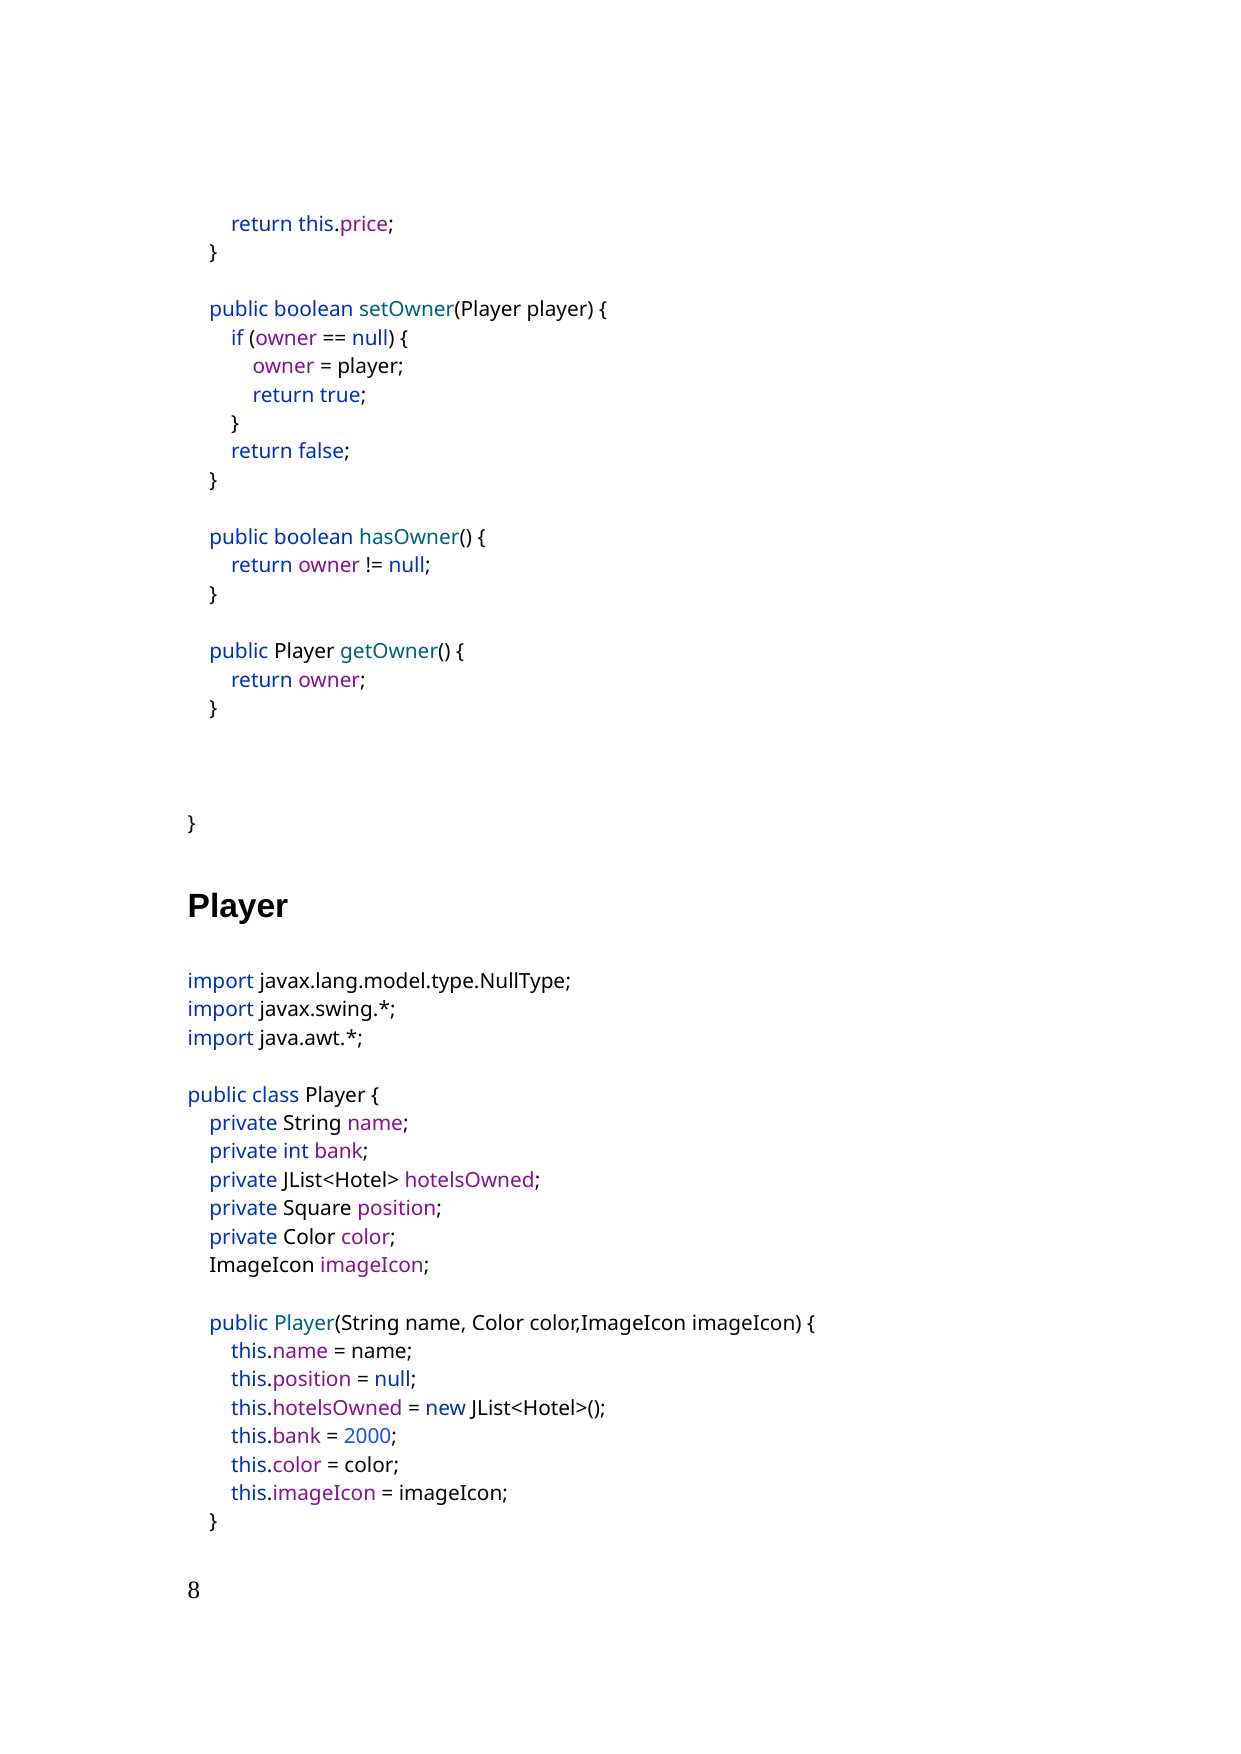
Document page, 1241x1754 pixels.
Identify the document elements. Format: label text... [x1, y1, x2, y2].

subtitle Player [187, 886, 1053, 924]
text import javax.lang.model.type.NullType; import javax.swing.*; import java.awt.*; public class Player { private String name; private int bank; private JList<Hotel> hotelsOwned; private Square position; private Color color; ImageIcon imageIcon; public Player(String name, Color color,ImageIcon imageIcon) { this.name = name; this.position = null; this.hotelsOwned = new JList<Hotel>(); this.bank = 2000; this.color = color; this.imageIcon = imageIcon; } [187, 966, 1053, 1535]
text return this.price; } public boolean setOwner(Player player) { if (owner == null) { owner = player; return true; } return false; } public boolean hasOwner() { return owner != null; } public Player getOwner() { return owner; } } [187, 209, 1053, 865]
